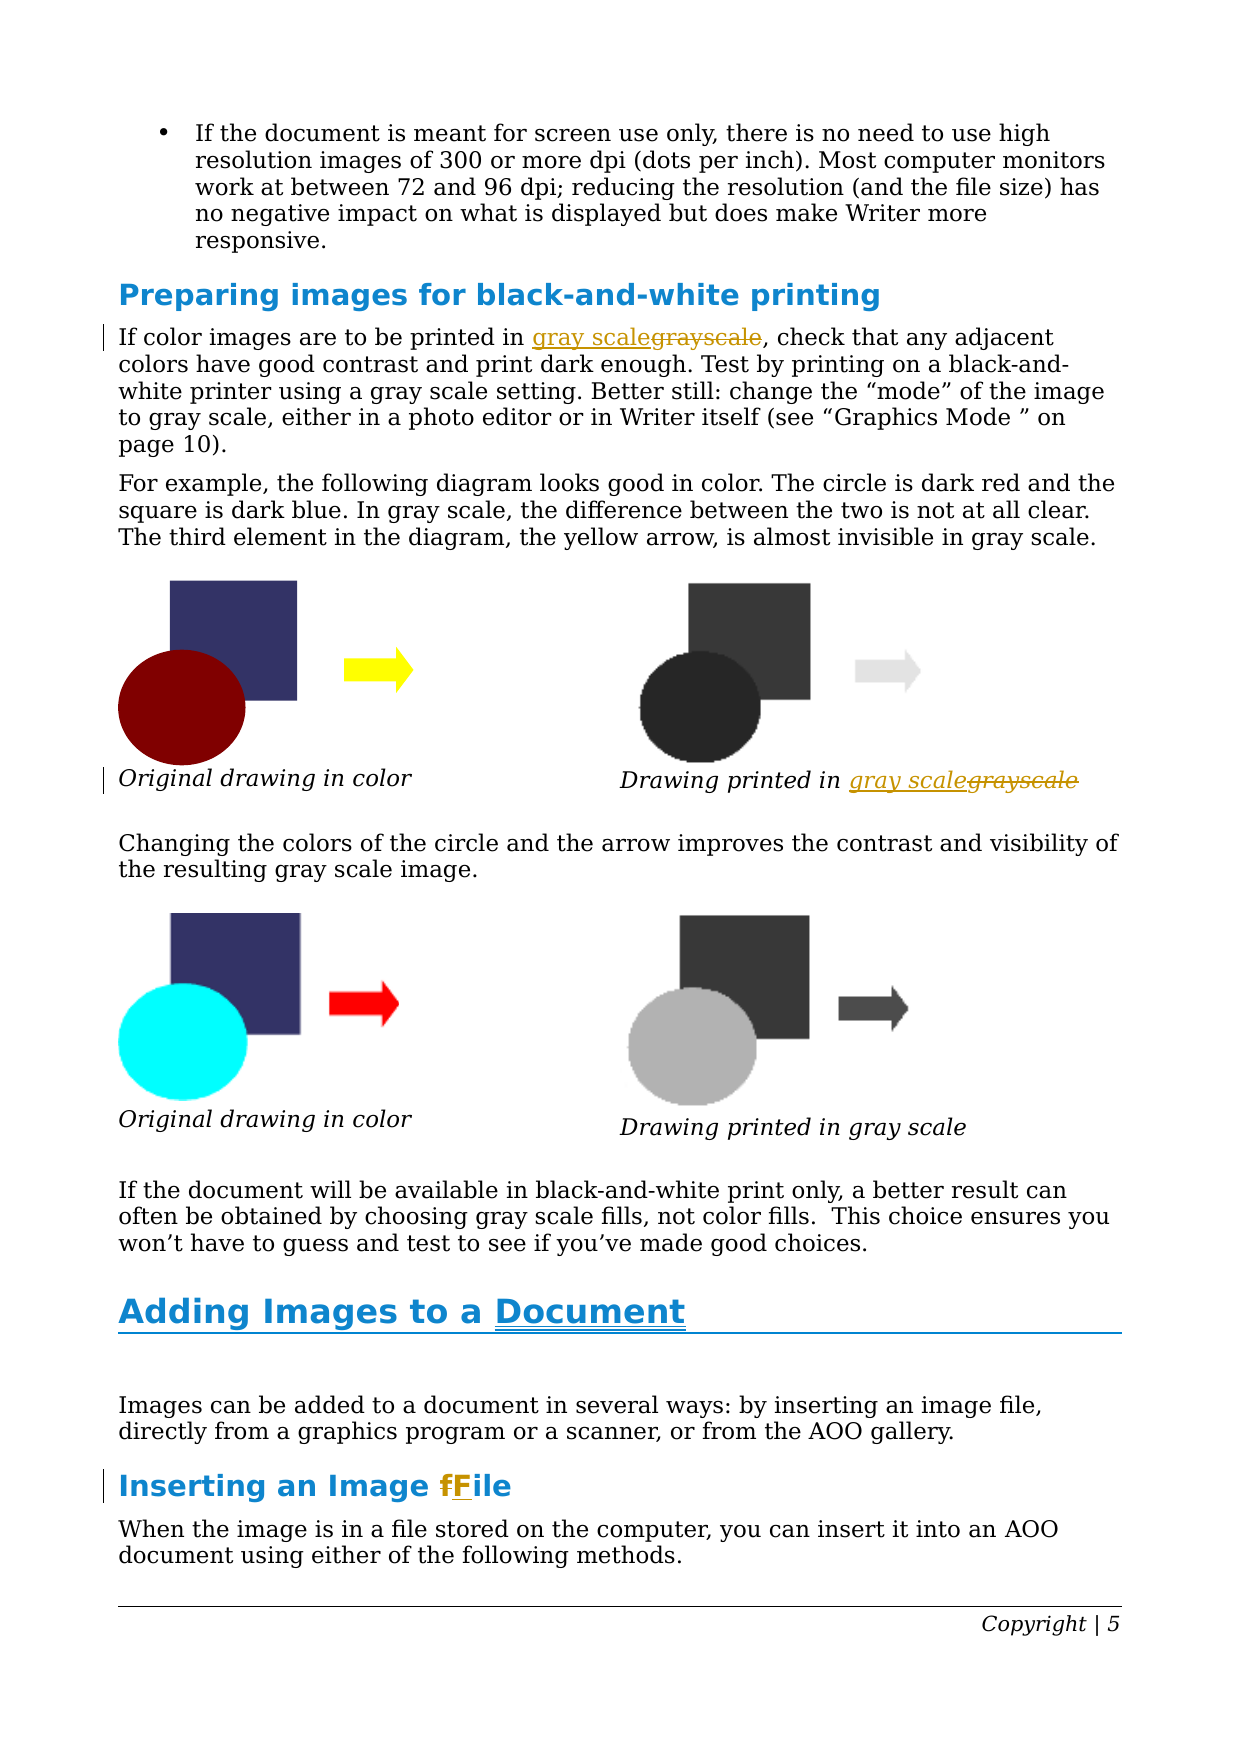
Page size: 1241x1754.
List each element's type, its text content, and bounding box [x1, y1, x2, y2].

text For example, the following diagram looks good in color. The circle is dark red and the square is dark blue. In gray scale, the difference between the two is not at all clear. The third element in the diagram, the yellow arrow, is almost invisible in gray scale. [118, 470, 1122, 550]
subtitle Inserting an Image File [118, 1469, 1122, 1503]
picture [620, 913, 923, 1115]
text If the document will be available in black-and-white print only, a better result can often be obtained by choosing gray scale fills, not color fills. This choice ensures you won’t have to guess and test to see if you’ve made good choices. [118, 1177, 1122, 1257]
table_header Original drawing in color [118, 581, 620, 800]
picture [620, 580, 938, 768]
text Changing the colors of the circle and the arrow improves the contrast and visibility of the resulting gray scale image. [118, 830, 1122, 883]
table_header Original drawing in color [118, 913, 620, 1147]
list If the document is meant for screen use only, there is no need to use high resolution images of 300 or more dpi (dots per inch). Most computer monitors work at between 72 and 96 dpi; reducing the resolution (and the file size) has no negative impact on what is displayed but does make Writer more responsive. [156, 118, 1122, 254]
table_header Drawing printed in gray scale [620, 581, 1122, 800]
subtitle Preparing images for black-and-white printing [118, 278, 1122, 312]
text When the image is in a file stored on the computer, you can insert it into an AOO document using either of the following methods. [118, 1516, 1122, 1569]
table_header Drawing printed in gray scale [620, 913, 1122, 1147]
picture [118, 913, 399, 1101]
text If color images are to be printed in gray scale, check that any adjacent colors have good contrast and print dark enough. Test by printing on a black-and-white printer using a gray scale setting. Better still: change the “mode” of the image to gray scale, either in a photo editor or in Writer itself (see “Graphics Mode ” on page 10). [118, 324, 1122, 458]
subtitle Adding Images to a Document [118, 1293, 1122, 1332]
text Images can be added to a document in several ways: by inserting an image file, directly from a graphics program or a scanner, or from the AOO gallery. [118, 1392, 1122, 1445]
